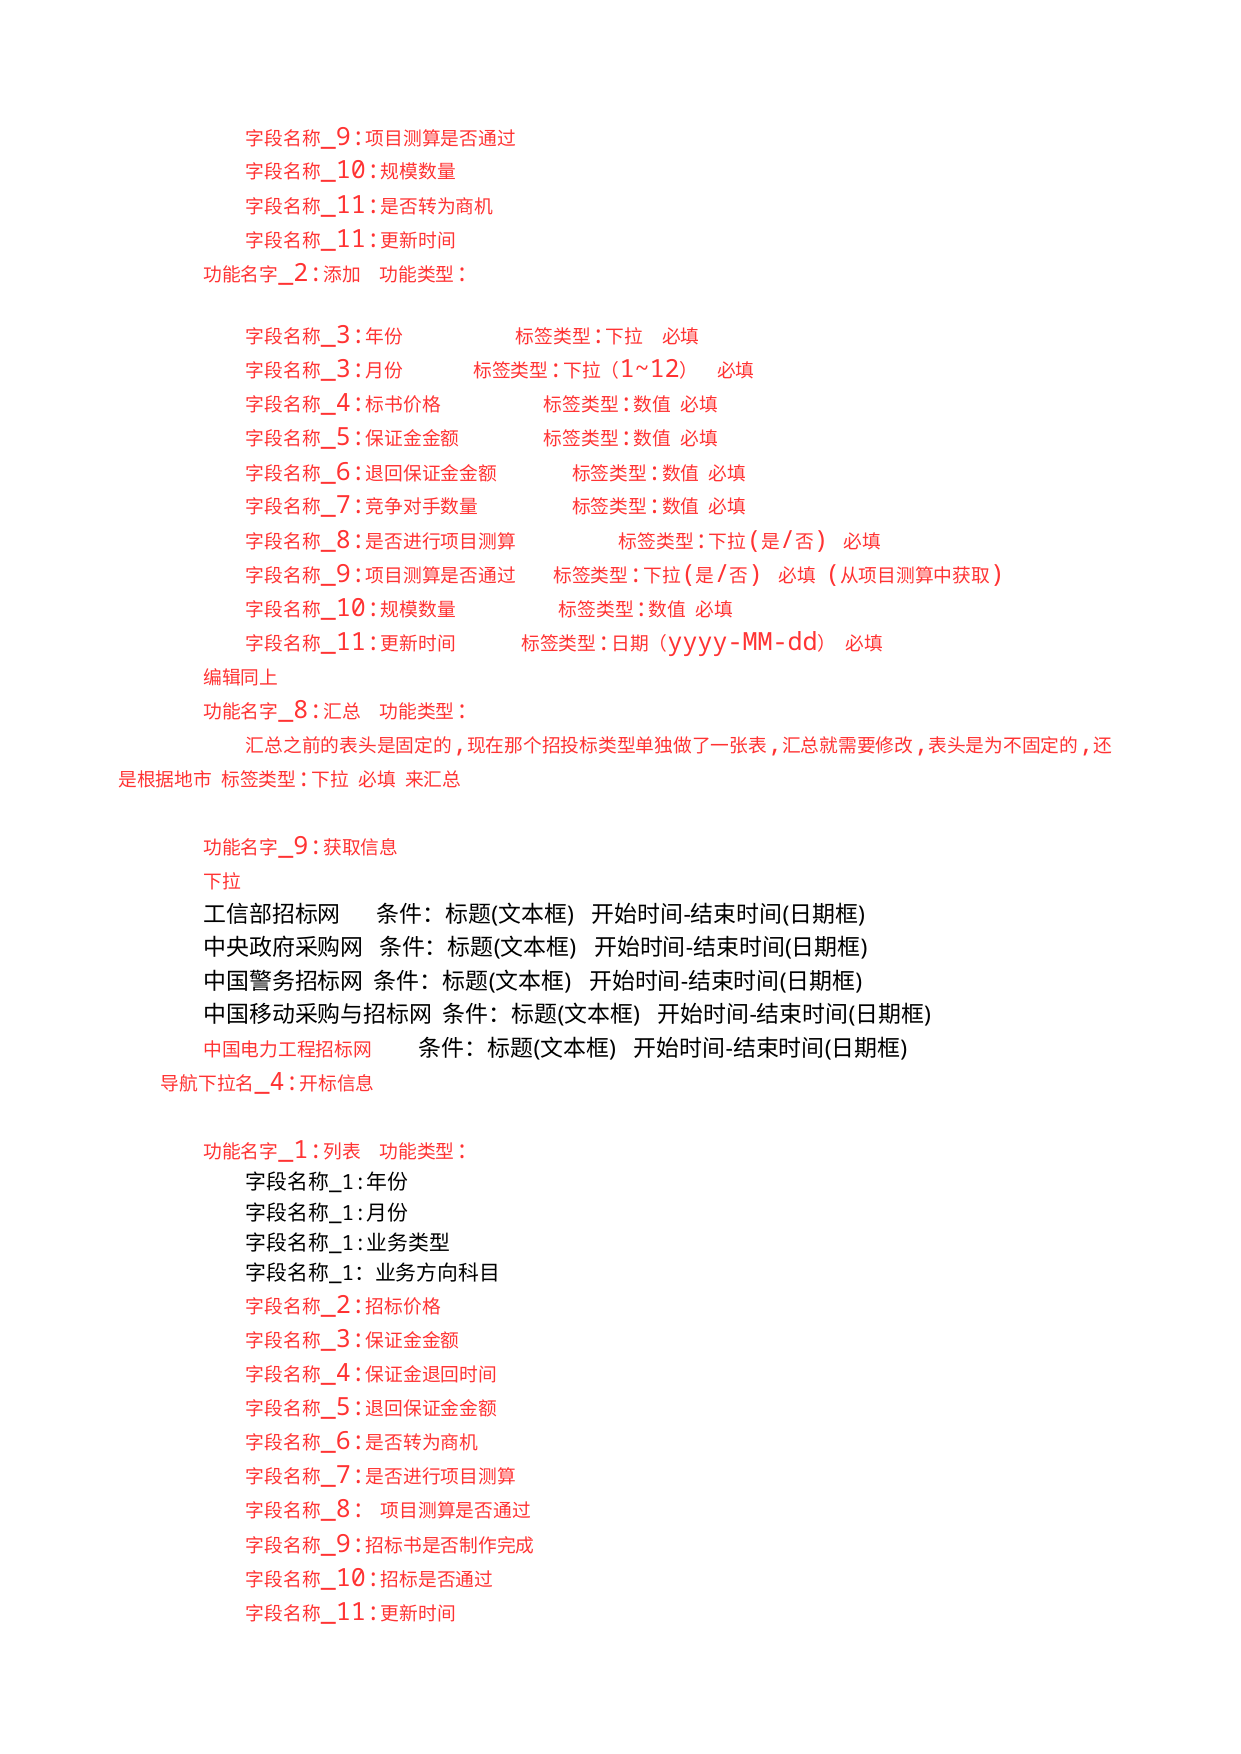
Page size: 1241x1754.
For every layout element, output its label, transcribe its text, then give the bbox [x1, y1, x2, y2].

text 工信部招标网 条件：标题(文本框) 开始时间-结束时间(日期框) [118, 896, 1122, 929]
text 字段名称_6:是否转为商机 [118, 1423, 1122, 1457]
text 字段名称_3:保证金金额 [118, 1321, 1122, 1355]
text 字段名称_9:招标书是否制作完成 [118, 1525, 1122, 1559]
text 字段名称_3:月份 标签类型:下拉（1~12） 必填 [118, 351, 1122, 385]
text 字段名称_6:退回保证金金额 标签类型:数值 必填 [118, 453, 1122, 487]
text 字段名称_7:竞争对手数量 标签类型:数值 必填 [118, 487, 1122, 521]
text 字段名称_9:项目测算是否通过 [118, 118, 1122, 152]
text 中国警务招标网 条件：标题(文本框) 开始时间-结束时间(日期框) [118, 963, 1122, 996]
text 字段名称_1：业务方向科目 [118, 1256, 1122, 1287]
text 字段名称_10:招标是否通过 [118, 1559, 1122, 1593]
text 字段名称_5:保证金金额 标签类型:数值 必填 [118, 419, 1122, 453]
text 功能名字_1:列表 功能类型: [118, 1131, 1122, 1166]
text 字段名称_4:标书价格 标签类型:数值 必填 [118, 385, 1122, 419]
text 汇总之前的表头是固定的,现在那个招投标类型单独做了一张表,汇总就需要修改,表头是为不固定的,还是根据地市 标签类型:下拉 必填 来汇总 [118, 726, 1122, 794]
text 字段名称_11:更新时间 [118, 1593, 1122, 1627]
text 中国电力工程招标网 条件：标题(文本框) 开始时间-结束时间(日期框) [118, 1029, 1122, 1063]
text 字段名称_1:月份 [118, 1196, 1122, 1226]
text 中央政府采购网 条件：标题(文本框) 开始时间-结束时间(日期框) [118, 929, 1122, 963]
text 功能名字_9:获取信息 [118, 828, 1122, 862]
text 字段名称_4:保证金退回时间 [118, 1355, 1122, 1389]
text 字段名称_11:更新时间 标签类型:日期（yyyy-MM-dd） 必填 [118, 623, 1122, 657]
text 字段名称_5:退回保证金金额 [118, 1389, 1122, 1423]
text 中国移动采购与招标网 条件：标题(文本框) 开始时间-结束时间(日期框) [118, 996, 1122, 1029]
text 导航下拉名_4:开标信息 [118, 1063, 1122, 1097]
text 字段名称_1:年份 [118, 1166, 1122, 1196]
text 字段名称_2:招标价格 [118, 1287, 1122, 1321]
text 功能名字_8:汇总 功能类型: [118, 692, 1122, 726]
text 字段名称_8:是否进行项目测算 标签类型:下拉(是/否) 必填 [118, 521, 1122, 555]
text 字段名称_9:项目测算是否通过 标签类型:下拉(是/否) 必填 (从项目测算中获取) [118, 555, 1122, 589]
text 下拉 [118, 862, 1122, 896]
text 字段名称_10:规模数量 [118, 152, 1122, 186]
text 字段名称_11:是否转为商机 [118, 186, 1122, 220]
text 字段名称_1:业务类型 [118, 1226, 1122, 1256]
text 字段名称_3:年份 标签类型:下拉 必填 [118, 317, 1122, 351]
text 字段名称_8: 项目测算是否通过 [118, 1491, 1122, 1525]
text 字段名称_10:规模数量 标签类型:数值 必填 [118, 589, 1122, 623]
text 功能名字_2:添加 功能类型: [118, 254, 1122, 288]
text 字段名称_7:是否进行项目测算 [118, 1457, 1122, 1491]
text 编辑同上 [118, 657, 1122, 692]
text 字段名称_11:更新时间 [118, 220, 1122, 254]
